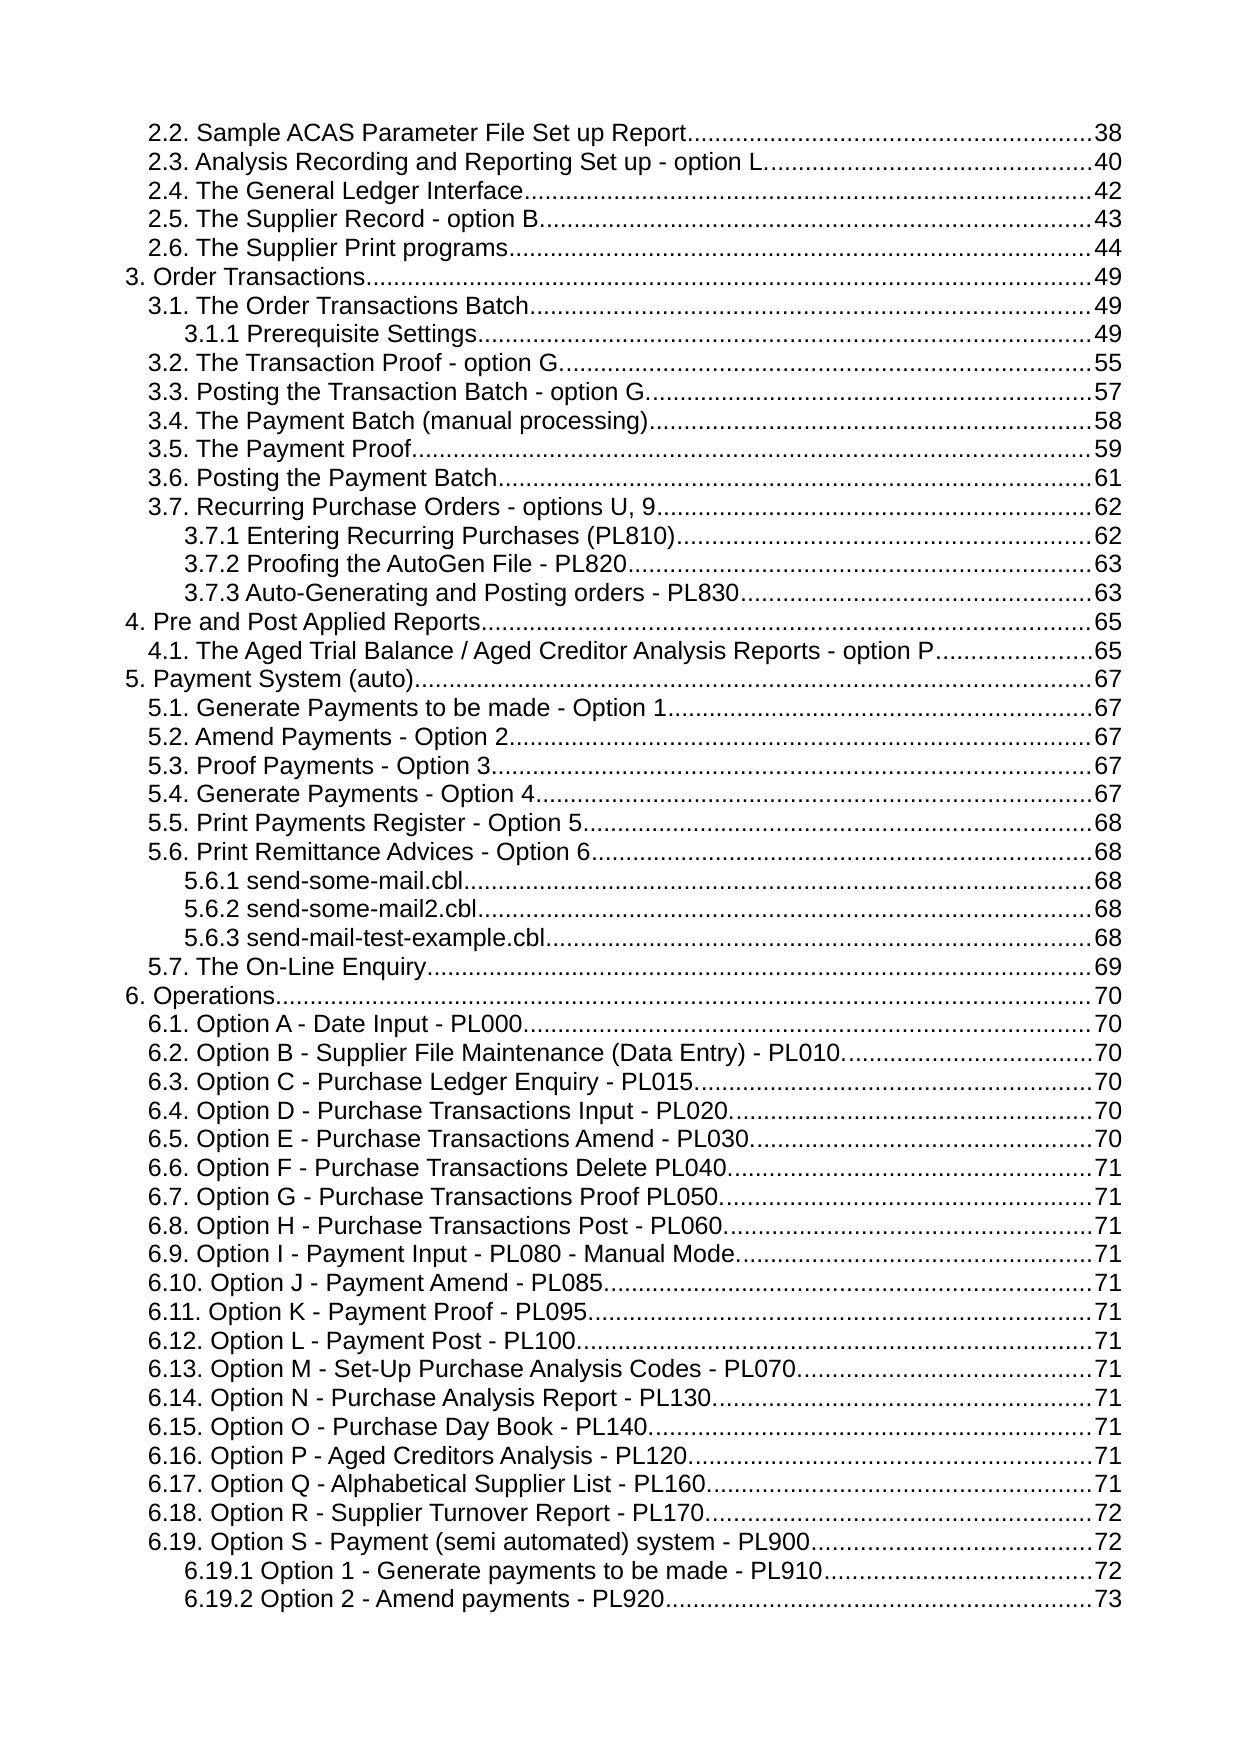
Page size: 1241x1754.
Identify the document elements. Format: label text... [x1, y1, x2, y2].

text 2.6. The Supplier Print programs 44 [148, 233, 1122, 262]
text 2.5. The Supplier Record - option B. 43 [148, 204, 1122, 233]
text 6.13. Option M - Set-Up Purchase Analysis Codes - PL070. 71 [148, 1354, 1122, 1383]
text 6.5. Option E - Purchase Transactions Amend - PL030. 70 [148, 1124, 1122, 1153]
text 6.16. Option P - Aged Creditors Analysis - PL120. 71 [148, 1441, 1122, 1469]
text 3.2. The Transaction Proof - option G. 55 [148, 348, 1122, 377]
text 3. Order Transactions 49 [118, 262, 1122, 291]
text 3.7.1 Entering Recurring Purchases (PL810) 62 [177, 521, 1122, 549]
text 6.15. Option O - Purchase Day Book - PL140. 71 [148, 1412, 1122, 1441]
text 6.19.1 Option 1 - Generate payments to be made - PL910 72 [177, 1556, 1122, 1584]
text 3.7.3 Auto-Generating and Posting orders - PL830 63 [177, 578, 1122, 607]
text 6.9. Option I - Payment Input - PL080 - Manual Mode. 71 [148, 1239, 1122, 1268]
text 6.8. Option H - Purchase Transactions Post - PL060. 71 [148, 1211, 1122, 1239]
text 5.3. Proof Payments - Option 3 67 [148, 751, 1122, 779]
text 5.1. Generate Payments to be made - Option 1 67 [148, 693, 1122, 722]
text 5.5. Print Payments Register - Option 5 68 [148, 808, 1122, 837]
text 2.4. The General Ledger Interface 42 [148, 176, 1122, 204]
text 5.7. The On-Line Enquiry 69 [148, 952, 1122, 981]
text 4. Pre and Post Applied Reports 65 [118, 607, 1122, 636]
text 6.7. Option G - Purchase Transactions Proof PL050. 71 [148, 1182, 1122, 1211]
text 5.2. Amend Payments - Option 2 67 [148, 722, 1122, 751]
text 6.17. Option Q - Alphabetical Supplier List - PL160. 71 [148, 1469, 1122, 1498]
text 6.11. Option K - Payment Proof - PL095. 71 [148, 1297, 1122, 1326]
text 3.1.1 Prerequisite Settings 49 [177, 319, 1122, 348]
text 3.6. Posting the Payment Batch 61 [148, 463, 1122, 492]
text 6.19.2 Option 2 - Amend payments - PL920 73 [177, 1584, 1122, 1613]
text 2.2. Sample ACAS Parameter File Set up Report 38 [148, 118, 1122, 147]
text 6.6. Option F - Purchase Transactions Delete PL040. 71 [148, 1153, 1122, 1182]
text 6.3. Option C - Purchase Ledger Enquiry - PL015. 70 [148, 1067, 1122, 1096]
text 3.1. The Order Transactions Batch 49 [148, 291, 1122, 319]
text 6. Operations 70 [118, 981, 1122, 1009]
text 6.2. Option B - Supplier File Maintenance (Data Entry) - PL010. 70 [148, 1038, 1122, 1067]
text 6.10. Option J - Payment Amend - PL085. 71 [148, 1268, 1122, 1297]
text 6.12. Option L - Payment Post - PL100. 71 [148, 1326, 1122, 1354]
text 5.4. Generate Payments - Option 4 67 [148, 779, 1122, 808]
text 3.7. Recurring Purchase Orders - options U, 9 62 [148, 492, 1122, 521]
text 2.3. Analysis Recording and Reporting Set up - option L. 40 [148, 147, 1122, 176]
text 4.1. The Aged Trial Balance / Aged Creditor Analysis Reports - option P 65 [148, 636, 1122, 664]
text 6.14. Option N - Purchase Analysis Report - PL130. 71 [148, 1383, 1122, 1412]
text 3.5. The Payment Proof. 59 [148, 434, 1122, 463]
text 3.4. The Payment Batch (manual processing) 58 [148, 406, 1122, 434]
text 3.7.2 Proofing the AutoGen File - PL820 63 [177, 549, 1122, 578]
text 5. Payment System (auto) 67 [118, 664, 1122, 693]
text 6.4. Option D - Purchase Transactions Input - PL020. 70 [148, 1096, 1122, 1124]
text 5.6. Print Remittance Advices - Option 6 68 [148, 837, 1122, 866]
text 6.18. Option R - Supplier Turnover Report - PL170. 72 [148, 1498, 1122, 1527]
text 5.6.1 send-some-mail.cbl 68 [177, 866, 1122, 894]
text 5.6.3 send-mail-test-example.cbl 68 [177, 923, 1122, 952]
text 3.3. Posting the Transaction Batch - option G. 57 [148, 377, 1122, 406]
text 6.19. Option S - Payment (semi automated) system - PL900 72 [148, 1527, 1122, 1556]
text 6.1. Option A - Date Input - PL000. 70 [148, 1009, 1122, 1038]
text 5.6.2 send-some-mail2.cbl 68 [177, 894, 1122, 923]
